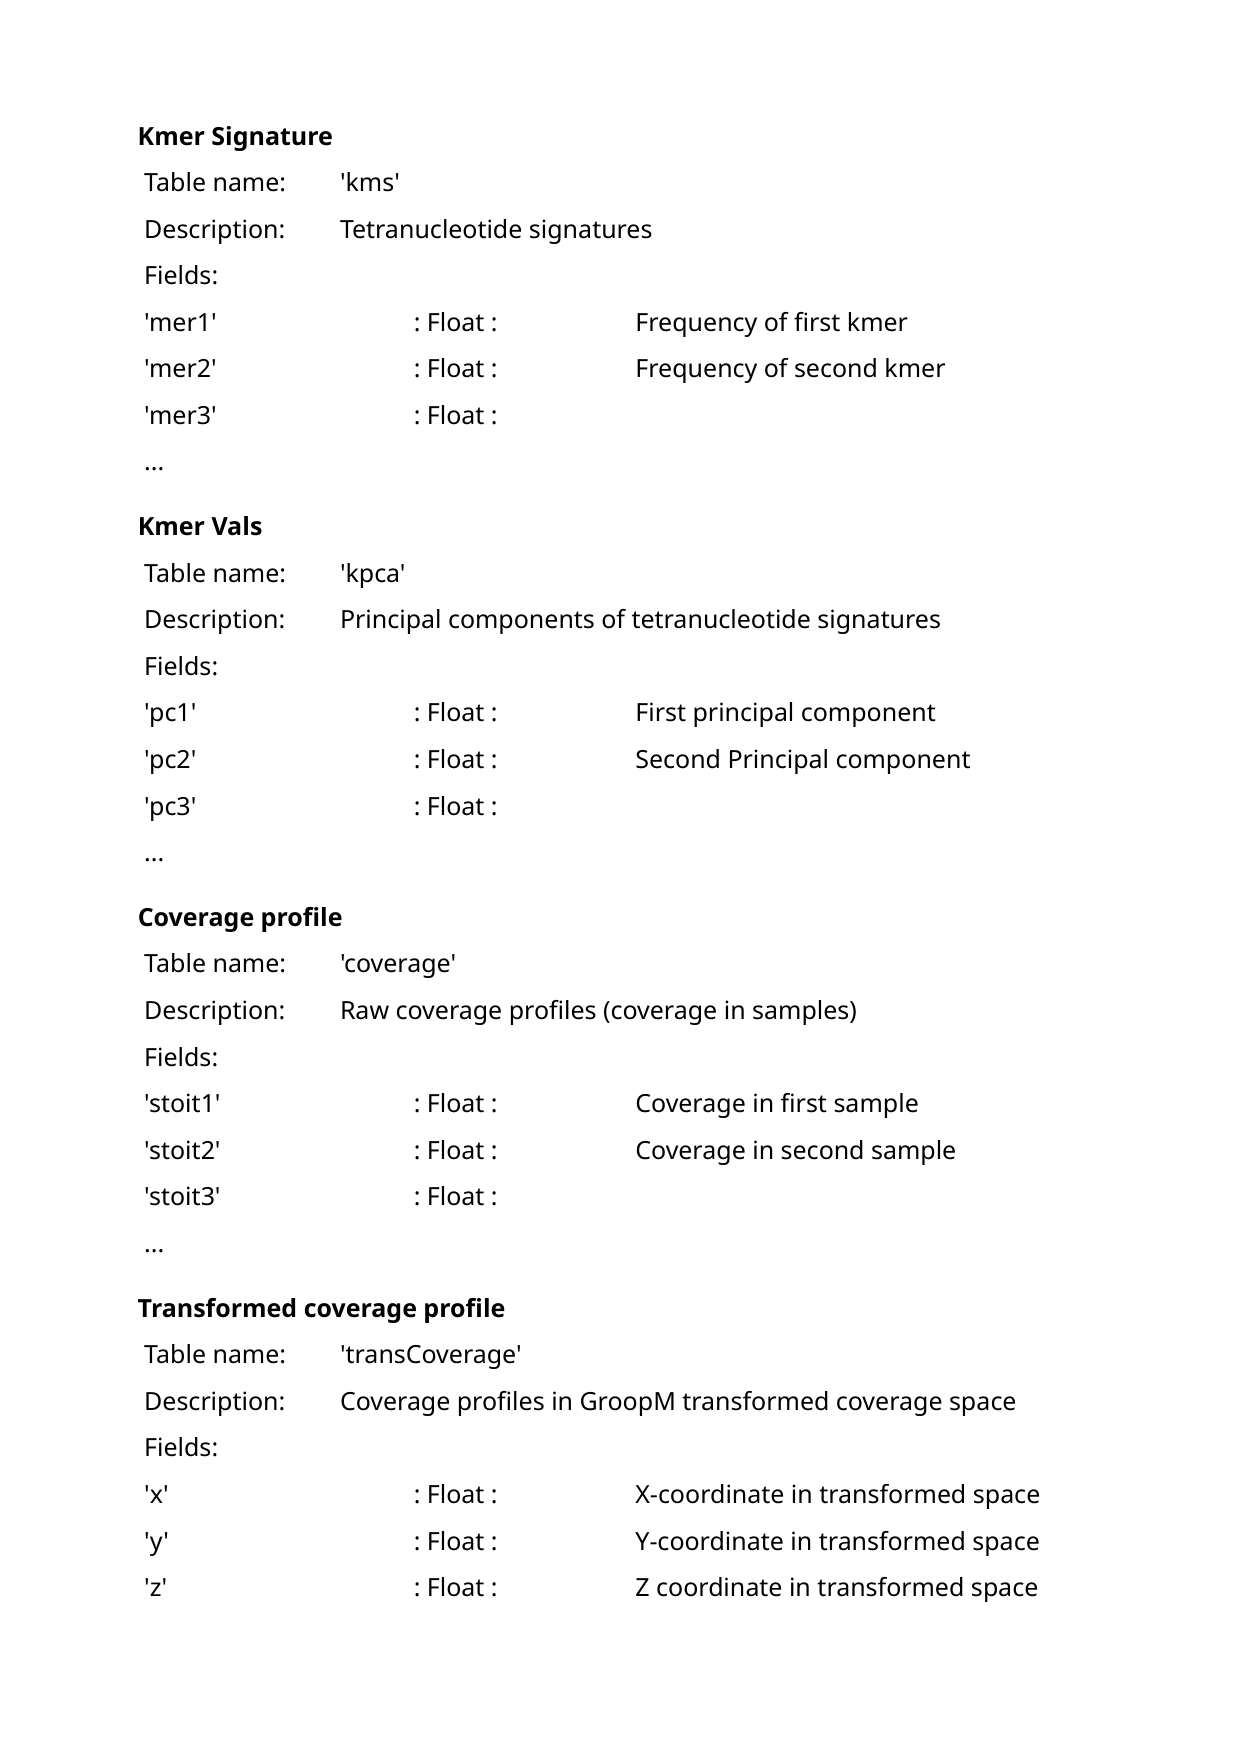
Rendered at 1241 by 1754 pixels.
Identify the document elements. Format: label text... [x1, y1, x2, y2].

text Table name: 'coverage' [118, 946, 1122, 980]
text Description: Coverage profiles in GroopM transformed coverage space [118, 1383, 1122, 1417]
text 'stoit1' : Float : Coverage in first sample [118, 1086, 1122, 1120]
text ... [118, 835, 1122, 869]
text Transformed coverage profile [118, 1290, 1122, 1324]
text 'x' : Float : X-coordinate in transformed space [118, 1477, 1122, 1511]
text Description: Principal components of tetranucleotide signatures [118, 602, 1122, 636]
text Description: Raw coverage profiles (coverage in samples) [118, 993, 1122, 1027]
text 'stoit2' : Float : Coverage in second sample [118, 1132, 1122, 1166]
text Description: Tetranucleotide signatures [118, 211, 1122, 245]
text Table name: 'transCoverage' [118, 1337, 1122, 1371]
text Fields: [118, 258, 1122, 292]
text 'y' : Float : Y-coordinate in transformed space [118, 1523, 1122, 1557]
text Table name: 'kms' [118, 165, 1122, 199]
text Fields: [118, 648, 1122, 683]
text Kmer Signature [118, 118, 1122, 152]
text 'z' : Float : Z coordinate in transformed space [118, 1570, 1122, 1604]
text 'mer2' : Float : Frequency of second kmer [118, 351, 1122, 385]
text Fields: [118, 1430, 1122, 1464]
text 'pc2' : Float : Second Principal component [118, 742, 1122, 776]
text 'mer1' : Float : Frequency of first kmer [118, 304, 1122, 338]
text 'pc3' : Float : [118, 788, 1122, 822]
text 'stoit3' : Float : [118, 1179, 1122, 1213]
text Kmer Vals [118, 509, 1122, 543]
text Fields: [118, 1039, 1122, 1073]
text 'pc1' : Float : First principal component [118, 695, 1122, 729]
text Table name: 'kpca' [118, 555, 1122, 589]
text ... [118, 444, 1122, 478]
text 'mer3' : Float : [118, 397, 1122, 432]
text Coverage profile [118, 899, 1122, 934]
text ... [118, 1226, 1122, 1259]
